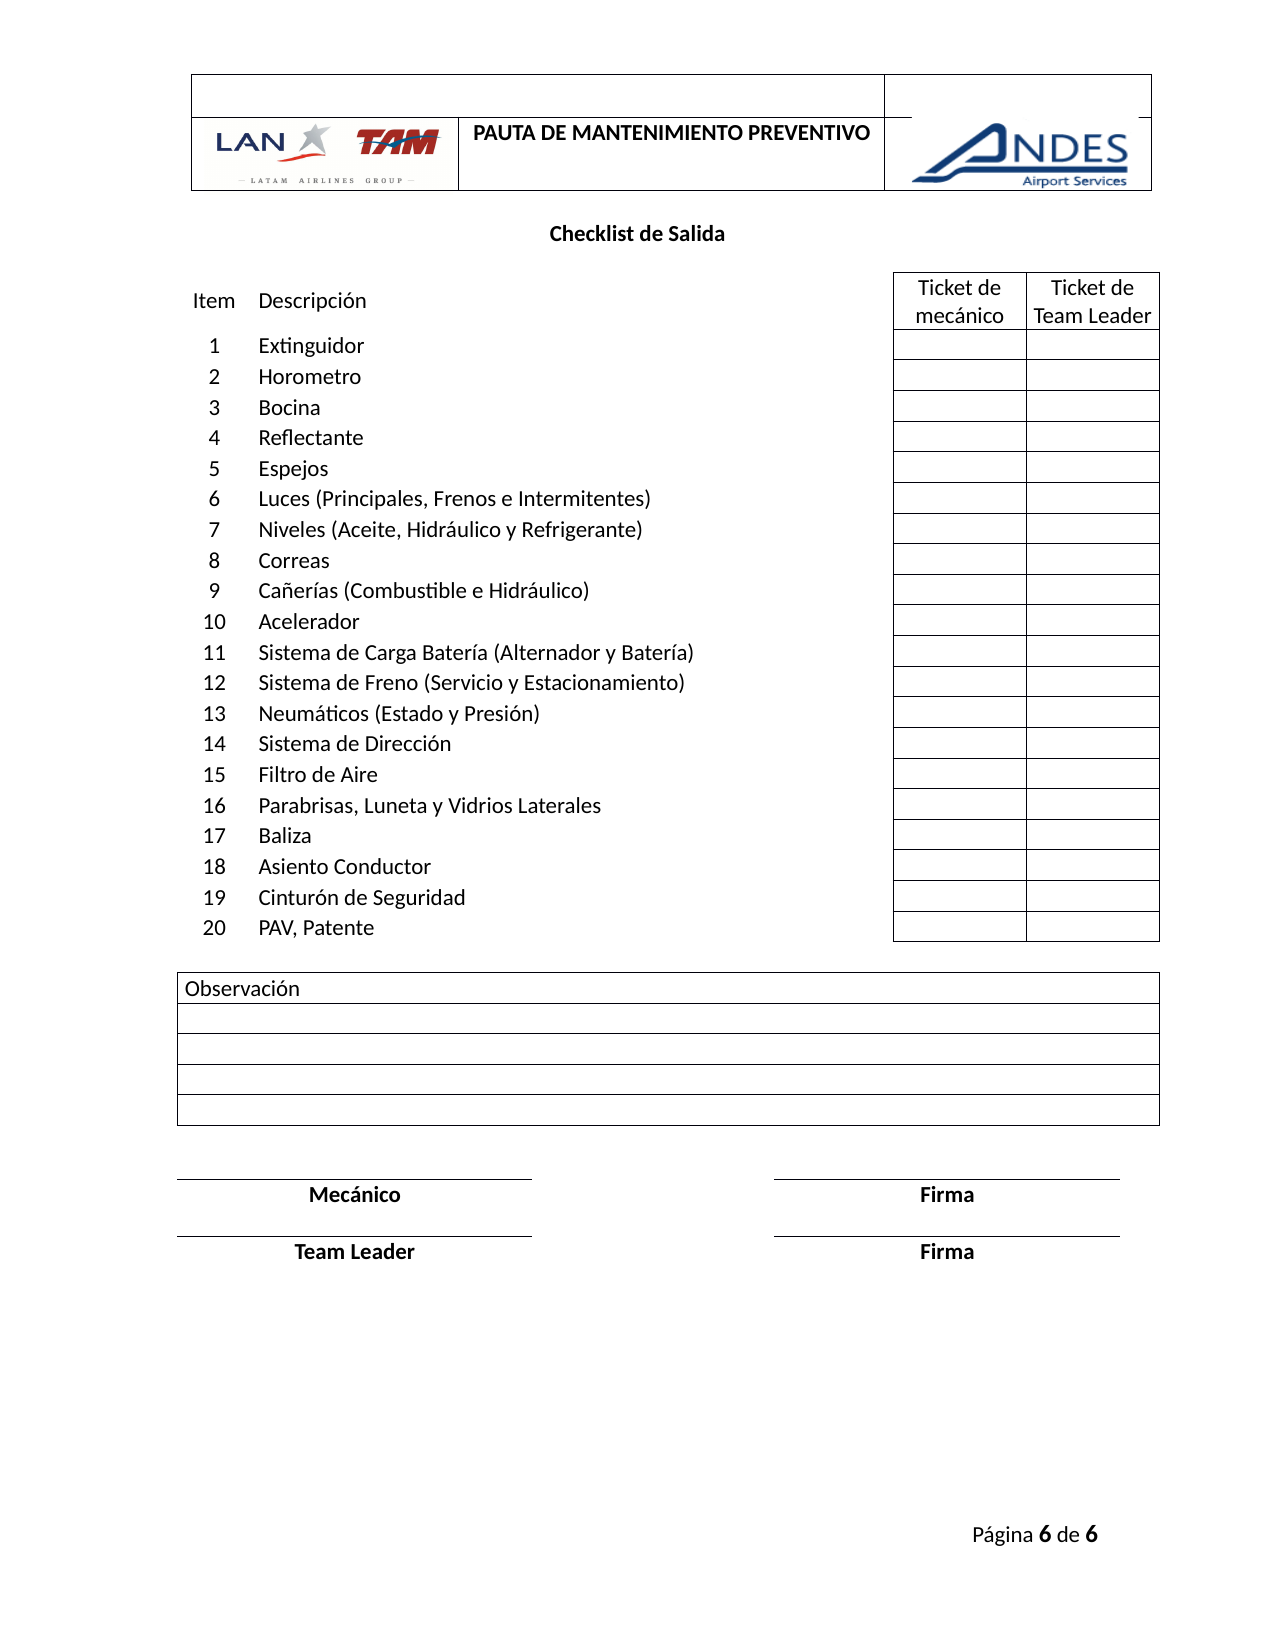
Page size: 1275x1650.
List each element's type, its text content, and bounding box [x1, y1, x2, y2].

table_cell 20 [177, 911, 251, 941]
picture [204, 118, 454, 190]
table_cell [532, 1208, 649, 1236]
table_cell [894, 820, 1026, 849]
table_cell [894, 850, 1026, 880]
table_cell 6 [177, 482, 251, 512]
table_cell [894, 728, 1026, 757]
table_cell [894, 697, 1026, 727]
table_cell [1027, 514, 1159, 543]
table_cell 13 [177, 696, 251, 727]
table_cell [1027, 759, 1159, 788]
table_cell Team Leader [177, 1237, 532, 1265]
table_cell Luces (Principales, Frenos e Intermitentes) [251, 482, 893, 512]
table_cell [1027, 789, 1159, 819]
table_cell Observación [178, 973, 1159, 1002]
table_cell [649, 1208, 774, 1236]
table_cell [1027, 605, 1159, 635]
table_cell [1027, 697, 1159, 727]
table_cell Sistema de Freno (Servicio y Estacionamiento) [251, 666, 893, 696]
table_cell [1027, 391, 1159, 421]
table_cell 10 [177, 604, 251, 635]
table_cell [774, 1208, 1120, 1236]
table_cell [1027, 667, 1159, 696]
table_header [532, 1179, 649, 1208]
table_header [649, 1179, 774, 1208]
table_cell 16 [177, 788, 251, 819]
table_cell 2 [177, 359, 251, 390]
table_cell [894, 330, 1026, 359]
table_cell Cañerías (Combustible e Hidráulico) [251, 574, 893, 604]
table_cell [178, 1004, 1159, 1033]
table_cell Correas [251, 543, 893, 574]
table_cell [894, 391, 1026, 421]
table_cell [1027, 850, 1159, 880]
table_cell [1027, 912, 1159, 941]
table_cell 15 [177, 758, 251, 788]
table_cell Niveles (Aceite, Hidráulico y Refrigerante) [251, 513, 893, 543]
table_cell [1027, 483, 1159, 512]
table_cell 9 [177, 574, 251, 604]
table_cell [1027, 881, 1159, 911]
table_cell Espejos [251, 451, 893, 482]
table_cell [894, 667, 1026, 696]
table_header Descripción [251, 272, 893, 329]
table_cell Filtro de Aire [251, 758, 893, 788]
table_cell [178, 1065, 1159, 1094]
table_cell [1027, 422, 1159, 451]
table_cell [894, 422, 1026, 451]
table_cell [178, 1095, 1159, 1125]
table_cell [894, 881, 1026, 911]
table_cell [177, 1208, 532, 1236]
table_header Ticket de mecánico [894, 273, 1026, 329]
table_cell [894, 759, 1026, 788]
table_cell 8 [177, 543, 251, 574]
table_cell Asiento Conductor [251, 849, 893, 880]
table_cell [894, 636, 1026, 666]
table_cell 7 [177, 513, 251, 543]
table_header Firma [774, 1180, 1120, 1208]
table_cell Reflectante [251, 421, 893, 451]
table_cell Firma [774, 1237, 1120, 1265]
table_cell [894, 575, 1026, 604]
table_cell [894, 514, 1026, 543]
table_cell [894, 605, 1026, 635]
table_cell Horometro [251, 359, 893, 390]
table_cell [1027, 728, 1159, 757]
picture [911, 117, 1139, 190]
table_cell Sistema de Dirección [251, 727, 893, 757]
table_cell 3 [177, 390, 251, 421]
table_cell 1 [177, 329, 251, 359]
table_cell [894, 483, 1026, 512]
table_cell [1027, 330, 1159, 359]
table_cell 4 [177, 421, 251, 451]
table_header Mecánico [177, 1180, 532, 1208]
table_cell Sistema de Carga Batería (Alternador y Batería) [251, 635, 893, 666]
table_cell PAV, Patente [251, 911, 893, 941]
table_cell Cinturón de Seguridad [251, 880, 893, 911]
table_cell [1027, 360, 1159, 390]
table_cell [1027, 452, 1159, 482]
table_cell Bocina [251, 390, 893, 421]
table_cell [894, 452, 1026, 482]
table_cell Baliza [251, 819, 893, 849]
table_cell [532, 1236, 649, 1265]
picture [204, 191, 454, 195]
table_cell [894, 789, 1026, 819]
table_cell Acelerador [251, 604, 893, 635]
table_cell Parabrisas, Luneta y Vidrios Laterales [251, 788, 893, 819]
table_cell [1027, 575, 1159, 604]
table_cell [649, 1236, 774, 1265]
table_cell 14 [177, 727, 251, 757]
table_cell [894, 912, 1026, 941]
table_cell [1027, 544, 1159, 574]
table_cell 17 [177, 819, 251, 849]
text Checklist de Salida [177, 219, 1098, 247]
table_cell Extinguidor [251, 329, 893, 359]
table_cell 18 [177, 849, 251, 880]
table_cell [1027, 820, 1159, 849]
table_cell Neumáticos (Estado y Presión) [251, 696, 893, 727]
table_cell 12 [177, 666, 251, 696]
table_cell [177, 941, 1159, 972]
table_cell 11 [177, 635, 251, 666]
table_cell [894, 544, 1026, 574]
table_cell [894, 360, 1026, 390]
table_cell 5 [177, 451, 251, 482]
table_header Ticket de Team Leader [1027, 273, 1159, 329]
table_cell [178, 1034, 1159, 1064]
table_cell [1027, 636, 1159, 666]
table_cell 19 [177, 880, 251, 911]
table_header Item [177, 272, 251, 329]
